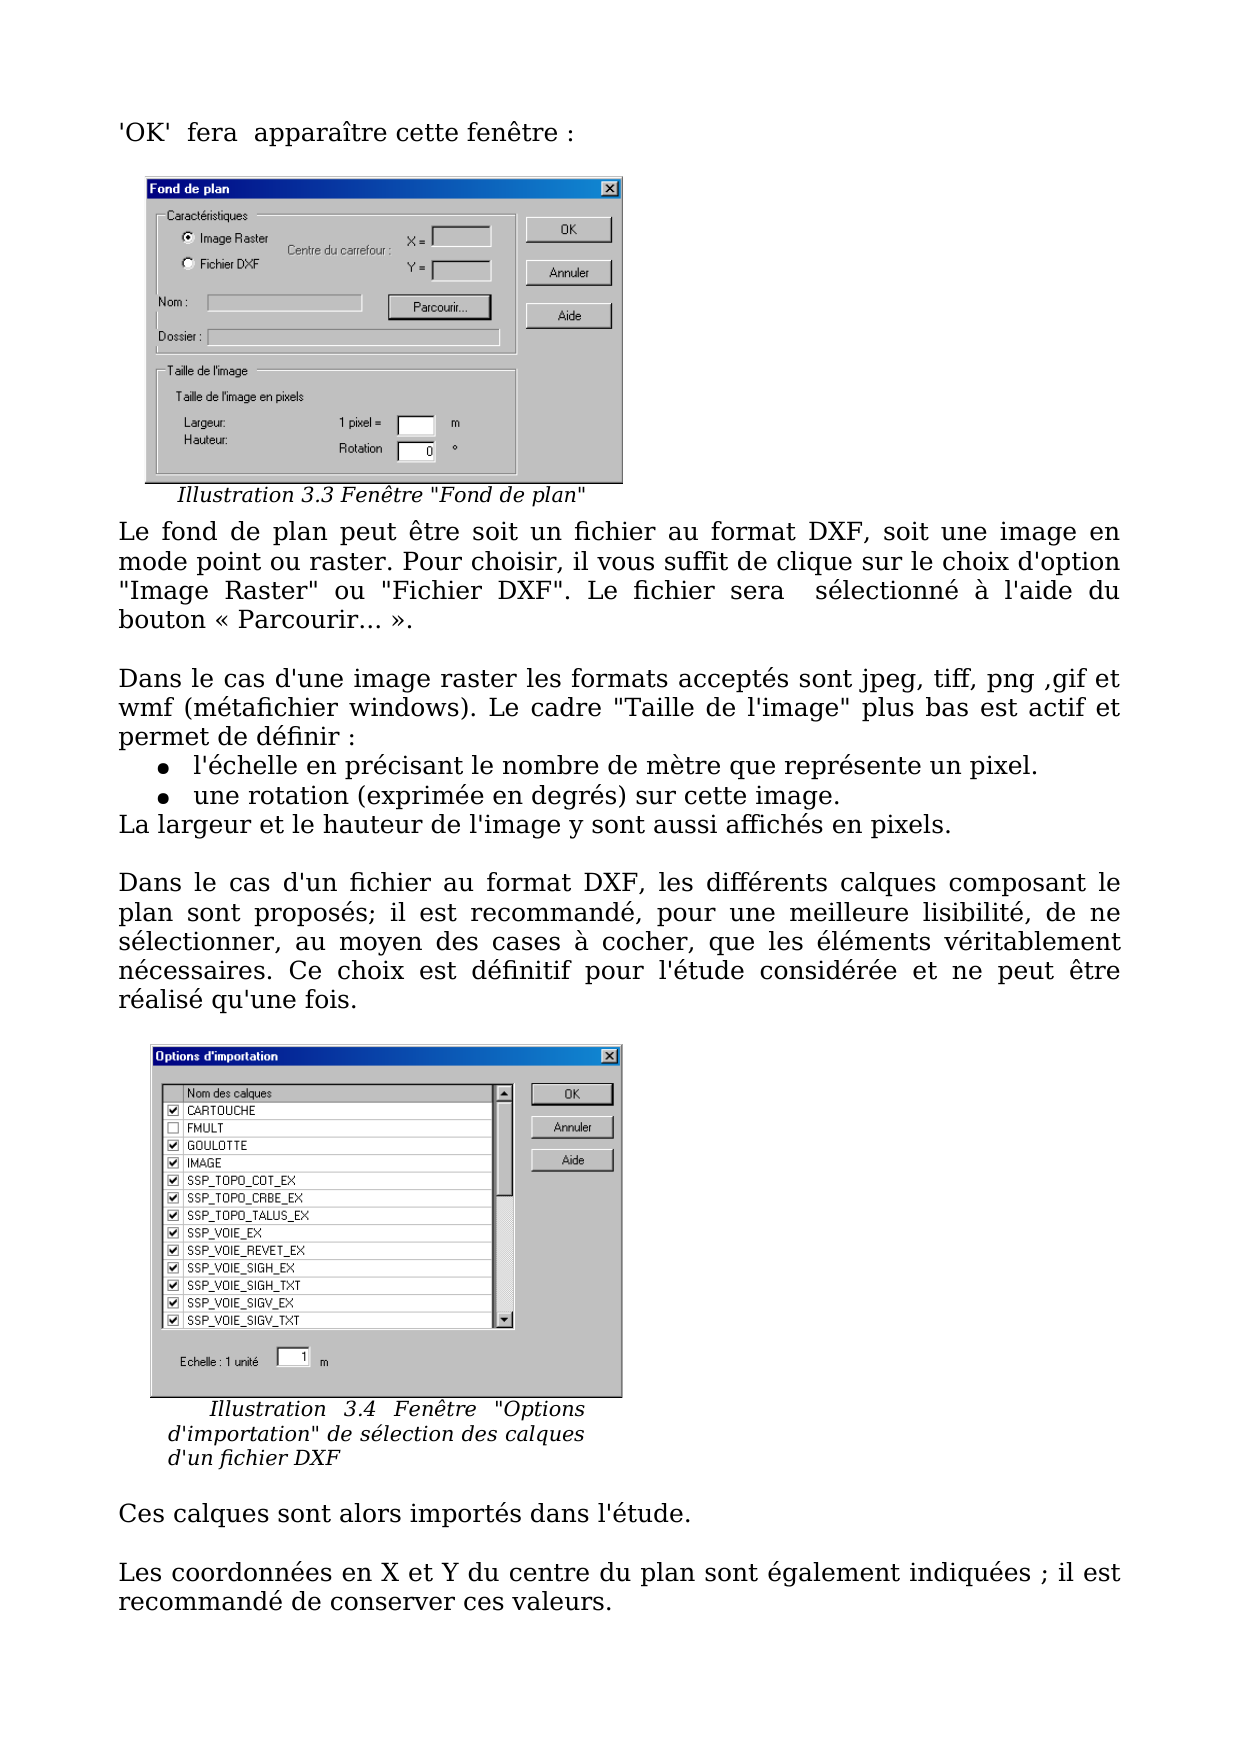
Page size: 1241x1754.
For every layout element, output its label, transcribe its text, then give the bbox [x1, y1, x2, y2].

text Les coordonnées en X et Y du centre du plan sont également indiquées ; il est recommandé de conserver ces valeurs. [118, 1558, 1122, 1617]
text Le fond de plan peut être soit un fichier au format DXF, soit une image en mode point ou raster. Pour choisir, il vous suffit de clique sur le choix d'option "Image Raster" ou "Fichier DXF". Le fichier sera sélectionné à l'aide du bouton « Parcourir... ». [118, 517, 1122, 634]
text Dans le cas d'une image raster les formats acceptés sont jpeg, tiff, png ,gif et wmf (métafichier windows). Le cadre "Taille de l'image" plus bas est actif et permet de définir : [118, 664, 1122, 752]
text Illustration 3.3 Fenêtre "Fond de plan" [136, 177, 614, 508]
text La largeur et le hauteur de l'image y sont aussi affichés en pixels. [118, 810, 1122, 839]
text Illustration 3.4 Fenêtre "Options d'importation" de sélection des calques d'un fichier DXF [168, 1398, 587, 1470]
text Ces calques sont alors importés dans l'étude. [118, 1499, 1122, 1529]
text Dans le cas d'un fichier au format DXF, les différents calques composant le plan sont proposés; il est recommandé, pour une meilleure lisibilité, de ne sélectionner, au moyen des cases à cocher, que les éléments véritablement nécessaires. Ce choix est définitif pour l'étude considérée et ne peut être réalisé qu'une fois. [118, 869, 1122, 1015]
picture [144, 176, 623, 484]
picture [150, 1044, 623, 1398]
list l'échelle en précisant le nombre de mètre que représente un pixel. [156, 752, 1122, 781]
text 'OK' fera apparaître cette fenêtre : [118, 118, 1122, 147]
list une rotation (exprimée en degrés) sur cette image. [156, 781, 1122, 810]
